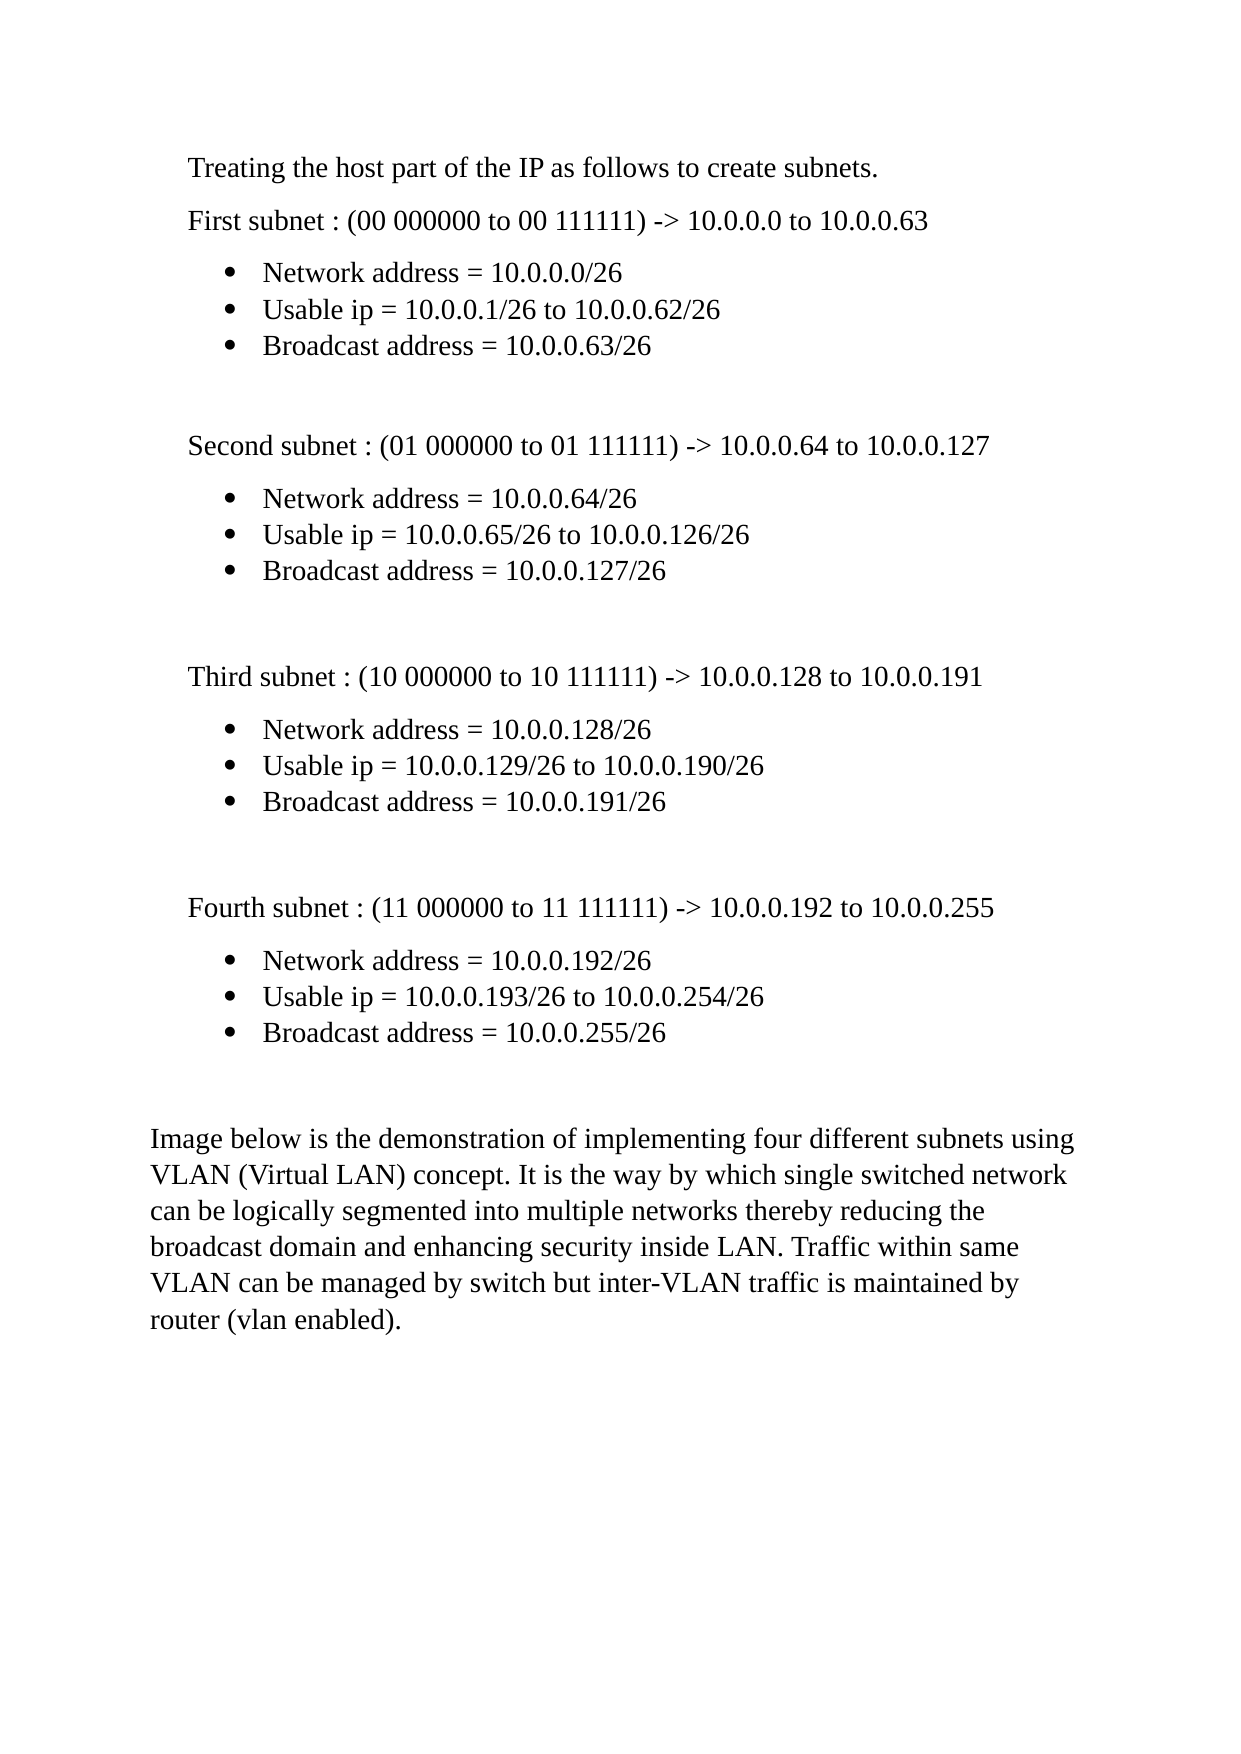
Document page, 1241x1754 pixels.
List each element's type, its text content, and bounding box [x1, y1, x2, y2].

list Usable ip = 10.0.0.1/26 to 10.0.0.62/26 [225, 292, 1090, 326]
list Usable ip = 10.0.0.193/26 to 10.0.0.254/26 [225, 979, 1090, 1013]
list Network address = 10.0.0.64/26 [225, 481, 1090, 514]
text Fourth subnet : (11 000000 to 11 111111) -> 10.0.0.192 to 10.0.0.255 [187, 890, 1090, 923]
text Image below is the demonstration of implementing four different subnets using VLAN (Virtual LAN) concept. It is the way by which single switched network can be logically segmented into multiple networks thereby reducing the broadcast domain and enhancing security inside LAN. Traffic within same VLAN can be managed by switch but inter-VLAN traffic is maintained by router (vlan enabled). [150, 1121, 1090, 1335]
list Usable ip = 10.0.0.129/26 to 10.0.0.190/26 [225, 748, 1090, 782]
list Network address = 10.0.0.0/26 [225, 256, 1090, 289]
list Broadcast address = 10.0.0.255/26 [225, 1015, 1090, 1049]
text Third subnet : (10 000000 to 10 111111) -> 10.0.0.128 to 10.0.0.191 [187, 659, 1090, 692]
list Broadcast address = 10.0.0.127/26 [225, 553, 1090, 587]
list Broadcast address = 10.0.0.191/26 [225, 784, 1090, 818]
list Network address = 10.0.0.192/26 [225, 943, 1090, 976]
list Broadcast address = 10.0.0.63/26 [225, 328, 1090, 362]
text Treating the host part of the IP as follows to create subnets. [187, 150, 1090, 183]
text First subnet : (00 000000 to 00 111111) -> 10.0.0.0 to 10.0.0.63 [187, 203, 1090, 236]
list Usable ip = 10.0.0.65/26 to 10.0.0.126/26 [225, 517, 1090, 551]
text Second subnet : (01 000000 to 01 111111) -> 10.0.0.64 to 10.0.0.127 [187, 428, 1090, 461]
list Network address = 10.0.0.128/26 [225, 712, 1090, 745]
